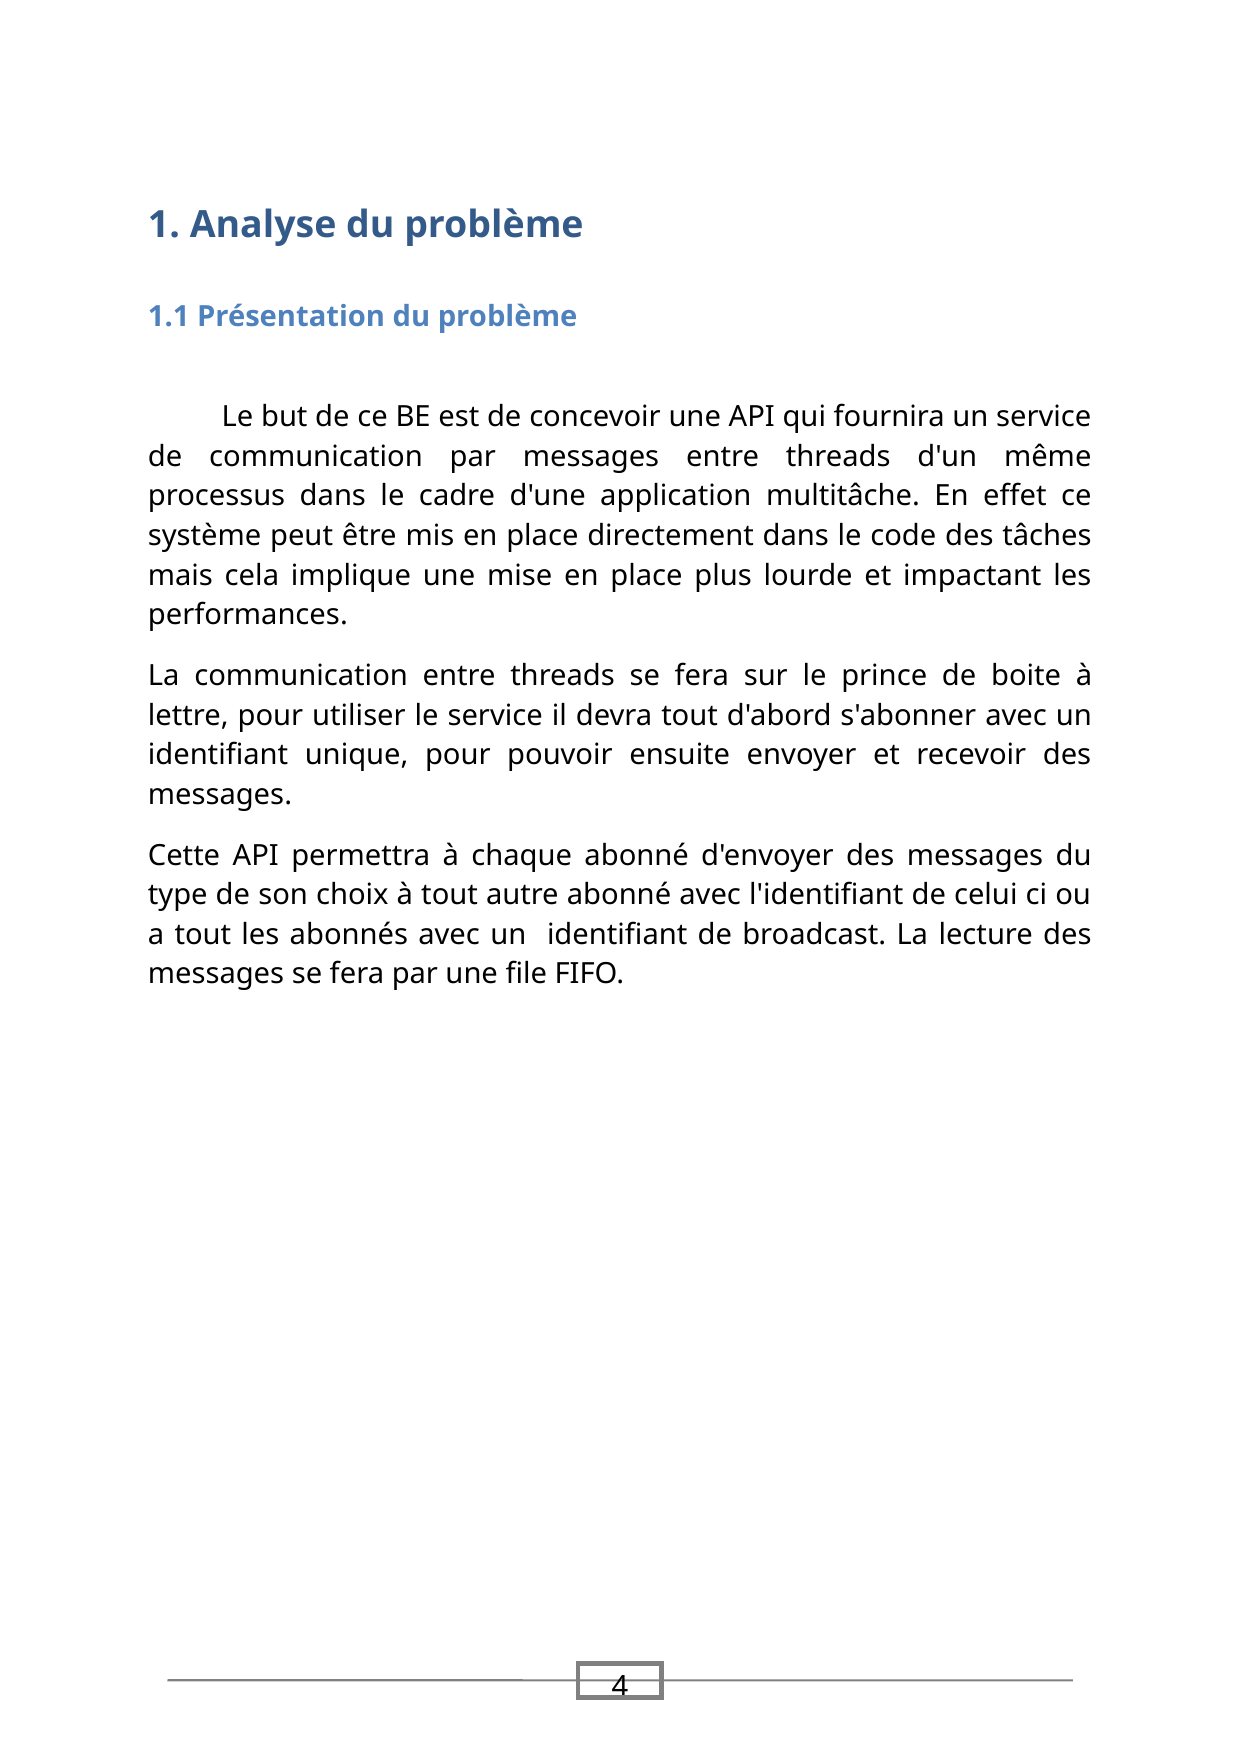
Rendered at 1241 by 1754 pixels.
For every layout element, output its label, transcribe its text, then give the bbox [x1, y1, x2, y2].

subtitle 1.1 Présentation du problème [148, 295, 1093, 335]
text Cette API permettra à chaque abonné d'envoyer des messages du type de son choix à tout autre abonné avec l'identifiant de celui ci ou a tout les abonnés avec un identifiant de broadcast. La lecture des messages se fera par une file FIFO. [148, 834, 1093, 992]
text Le but de ce BE est de concevoir une API qui fournira un service de communication par messages entre threads d'un même processus dans le cadre d'une application multitâche. En effet ce système peut être mis en place directement dans le code des tâches mais cela implique une mise en place plus lourde et impactant les performances. [148, 395, 1093, 633]
text La communication entre threads se fera sur le prince de boite à lettre, pour utiliser le service il devra tout d'abord s'abonner avec un identifiant unique, pour pouvoir ensuite envoyer et recevoir des messages. [148, 654, 1093, 813]
subtitle 1. Analyse du problème [148, 198, 1093, 249]
